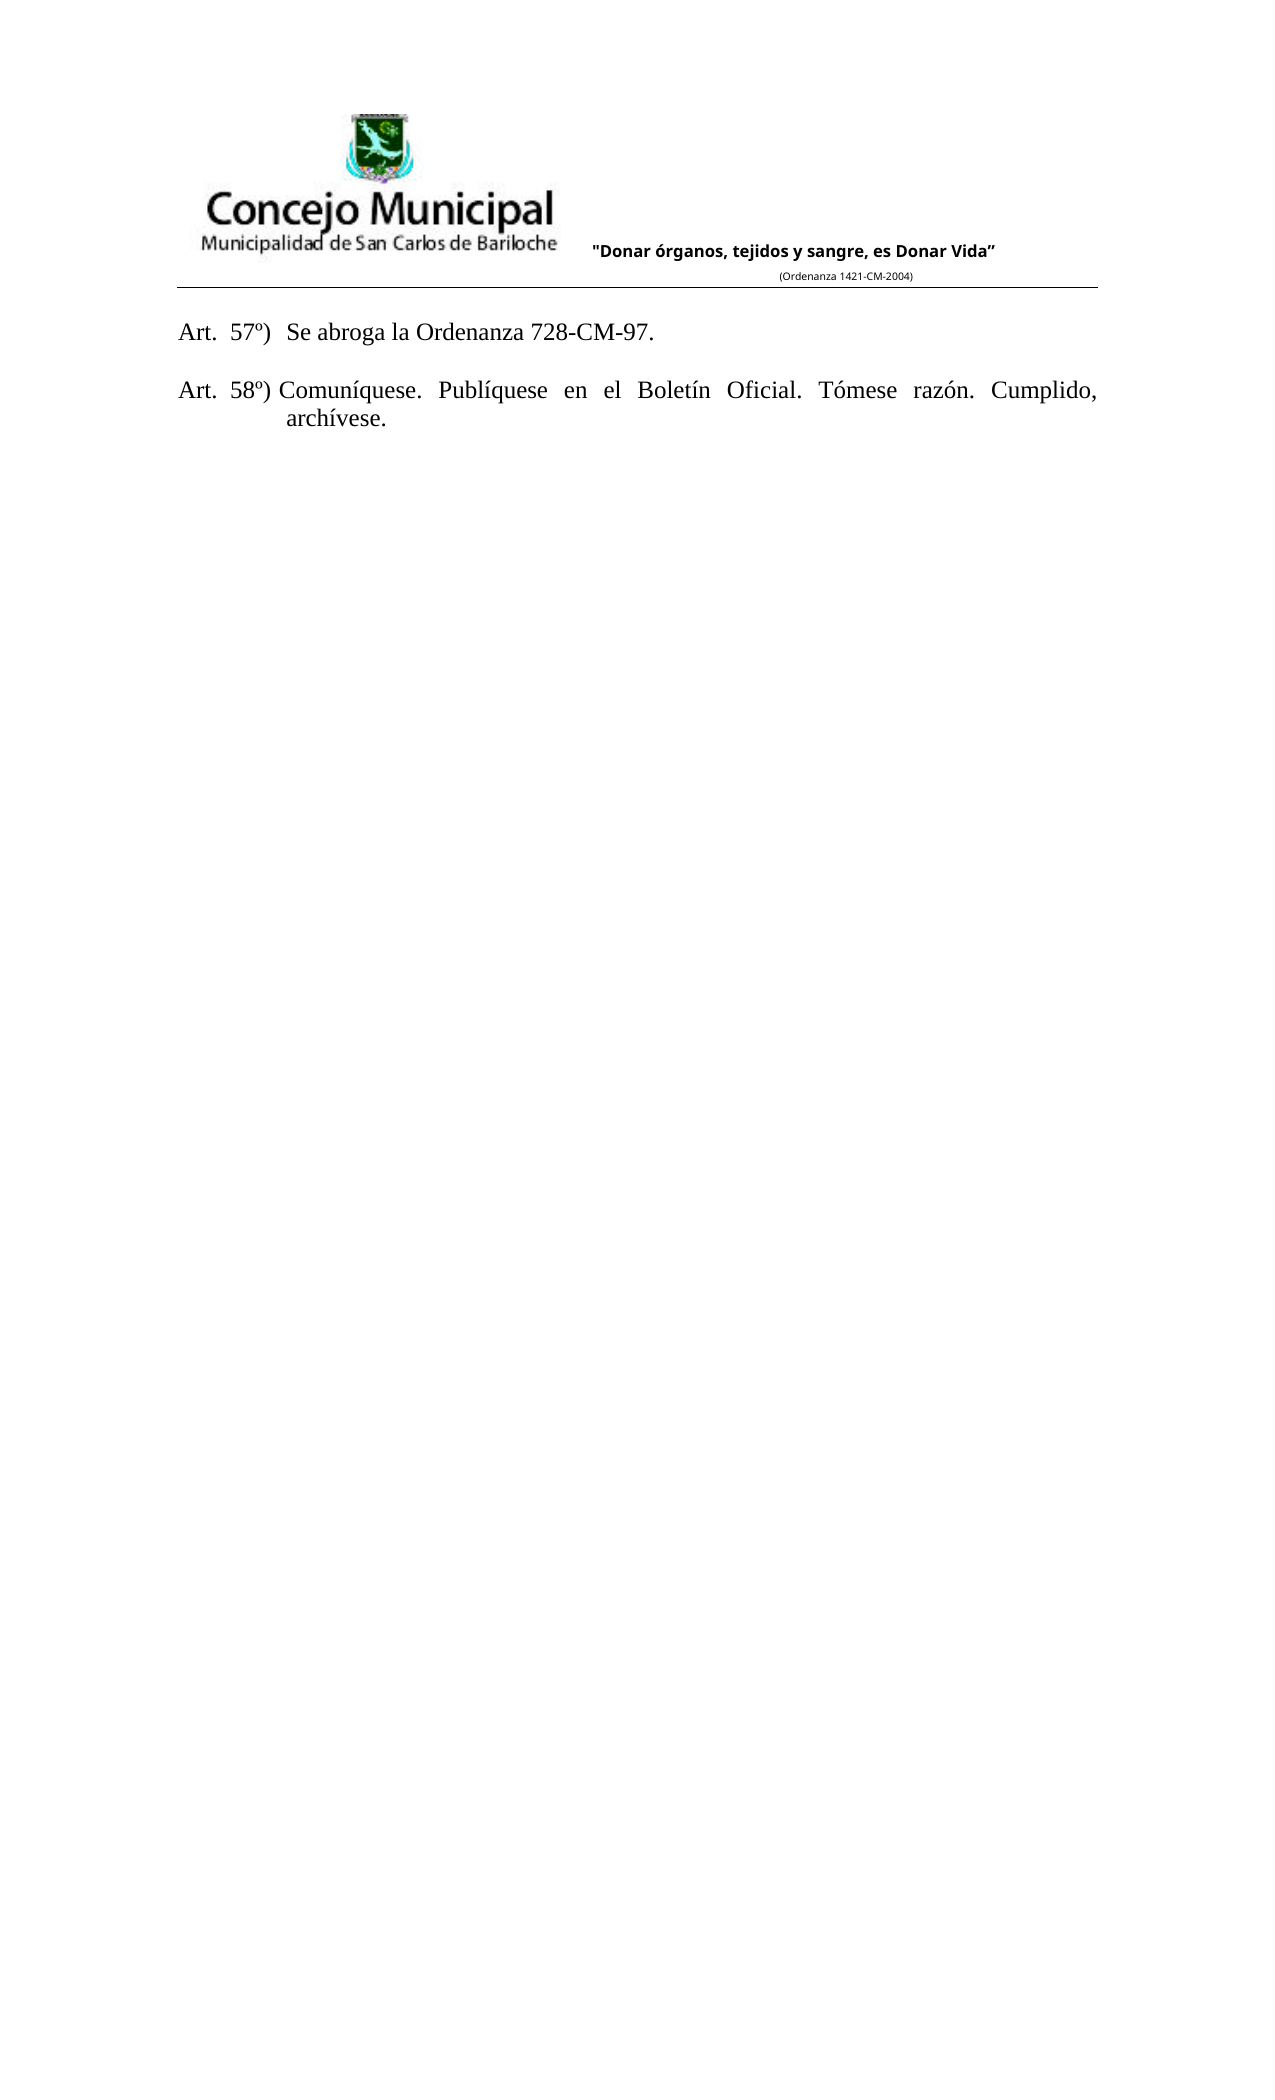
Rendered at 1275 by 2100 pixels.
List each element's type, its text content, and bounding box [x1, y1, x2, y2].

picture [177, 114, 589, 264]
table_cell Comuníquese. Publíquese en el Boletín Oficial. Tómese razón. Cumplido, archívese. [279, 375, 1105, 461]
table_cell Art. 57º) [170, 317, 279, 375]
table_cell Art. 58º) [170, 375, 279, 461]
table_cell Se abroga la Ordenanza 728-CM-97. [279, 317, 1105, 375]
